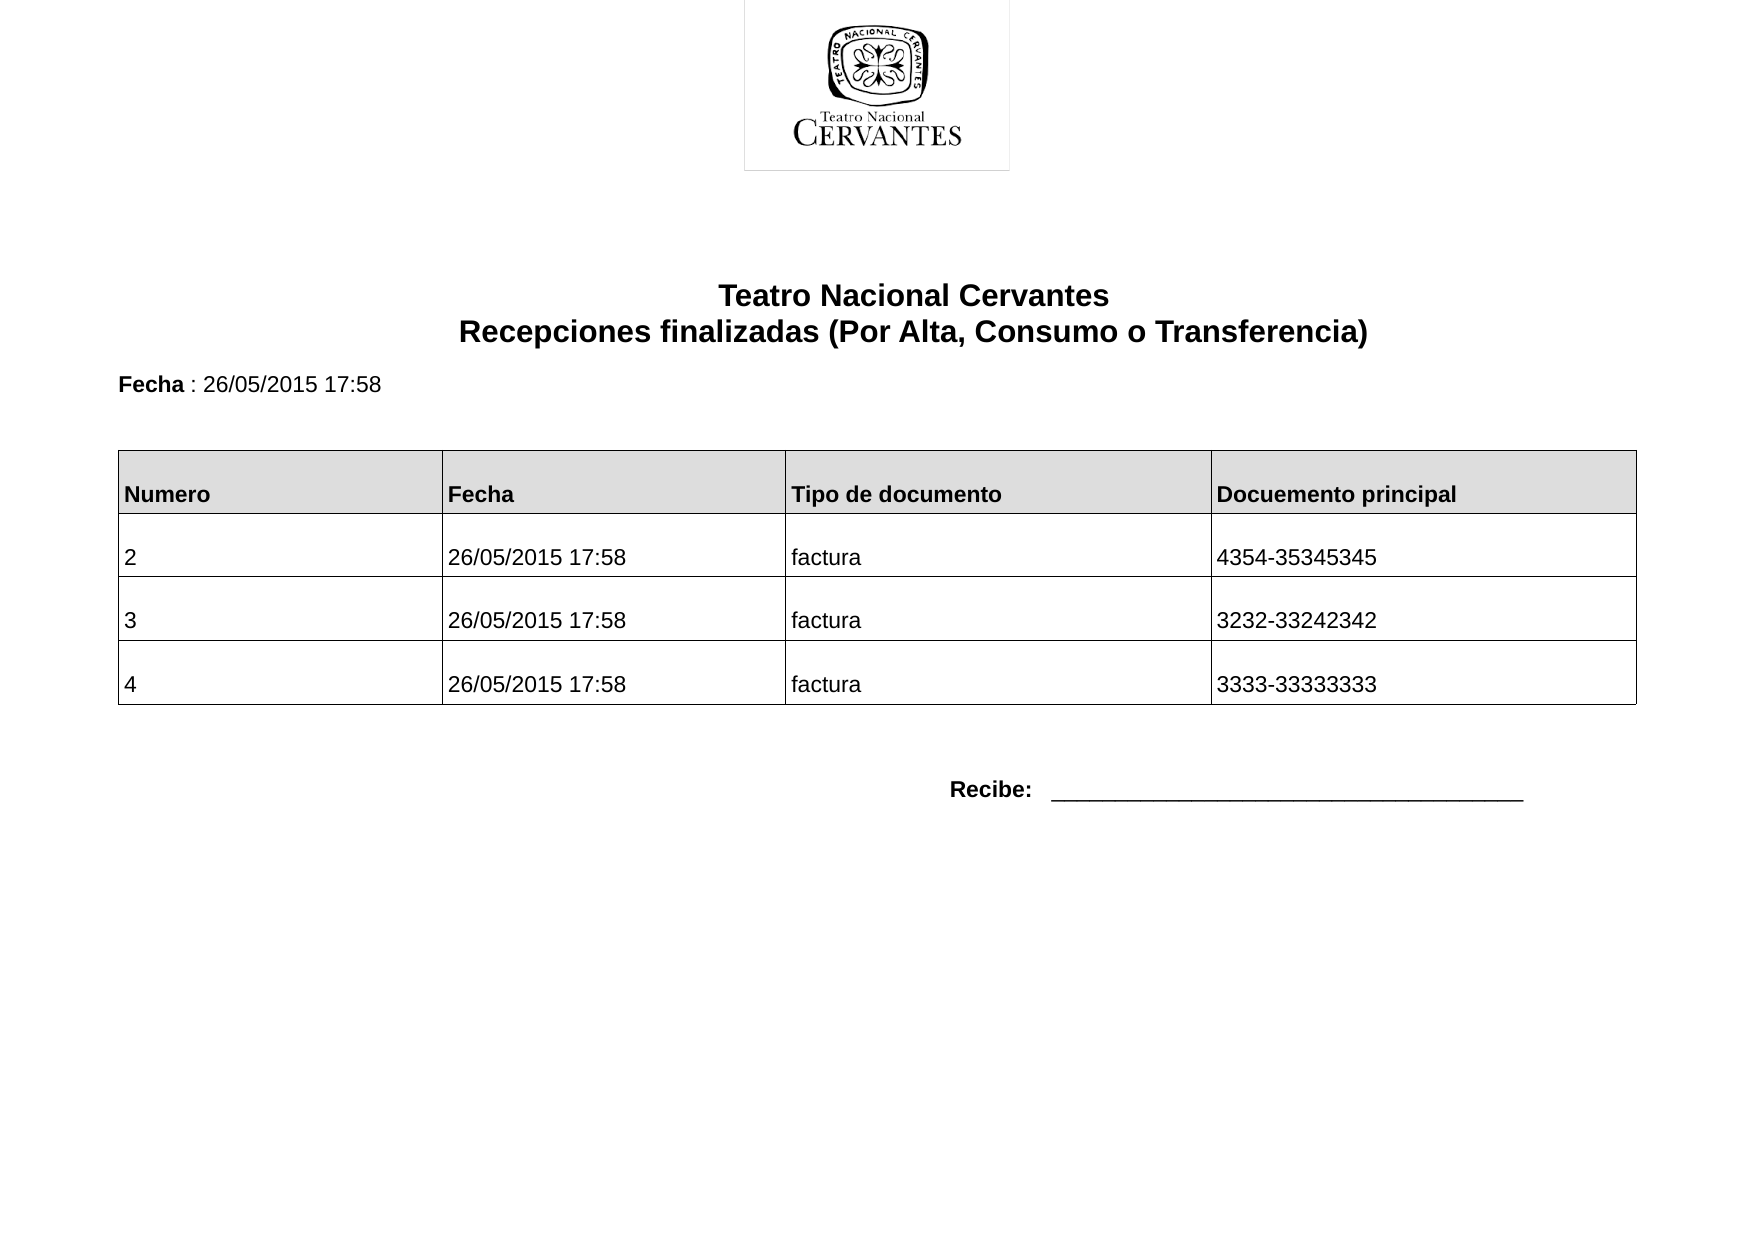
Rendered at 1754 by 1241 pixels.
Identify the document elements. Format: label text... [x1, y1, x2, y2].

text Recepciones finalizadas (Por Alta, Consumo o Transferencia) [118, 313, 1636, 349]
table_cell 26/05/2015 17:58 [443, 641, 785, 704]
table_cell 4354-35345345 [1212, 514, 1636, 576]
table_cell factura [786, 577, 1211, 640]
text Recibe: _____________________________________ [118, 776, 1636, 802]
table_cell factura [786, 514, 1211, 576]
table_header Fecha [443, 451, 785, 513]
picture [744, 0, 1010, 171]
text Fecha : 26/05/2015 17:58 [118, 371, 1636, 397]
table_cell 2 [119, 514, 442, 576]
table_cell 26/05/2015 17:58 [443, 514, 785, 576]
table_cell factura [786, 641, 1211, 704]
table_cell 26/05/2015 17:58 [443, 577, 785, 640]
table_cell 4 [119, 641, 442, 704]
text Teatro Nacional Cervantes [118, 277, 1636, 313]
table_cell 3 [119, 577, 442, 640]
table_header Docuemento principal [1212, 451, 1636, 513]
table_header Tipo de documento [786, 451, 1211, 513]
table_header Numero [119, 451, 442, 513]
table_cell 3333-33333333 [1212, 641, 1636, 704]
table_cell 3232-33242342 [1212, 577, 1636, 640]
